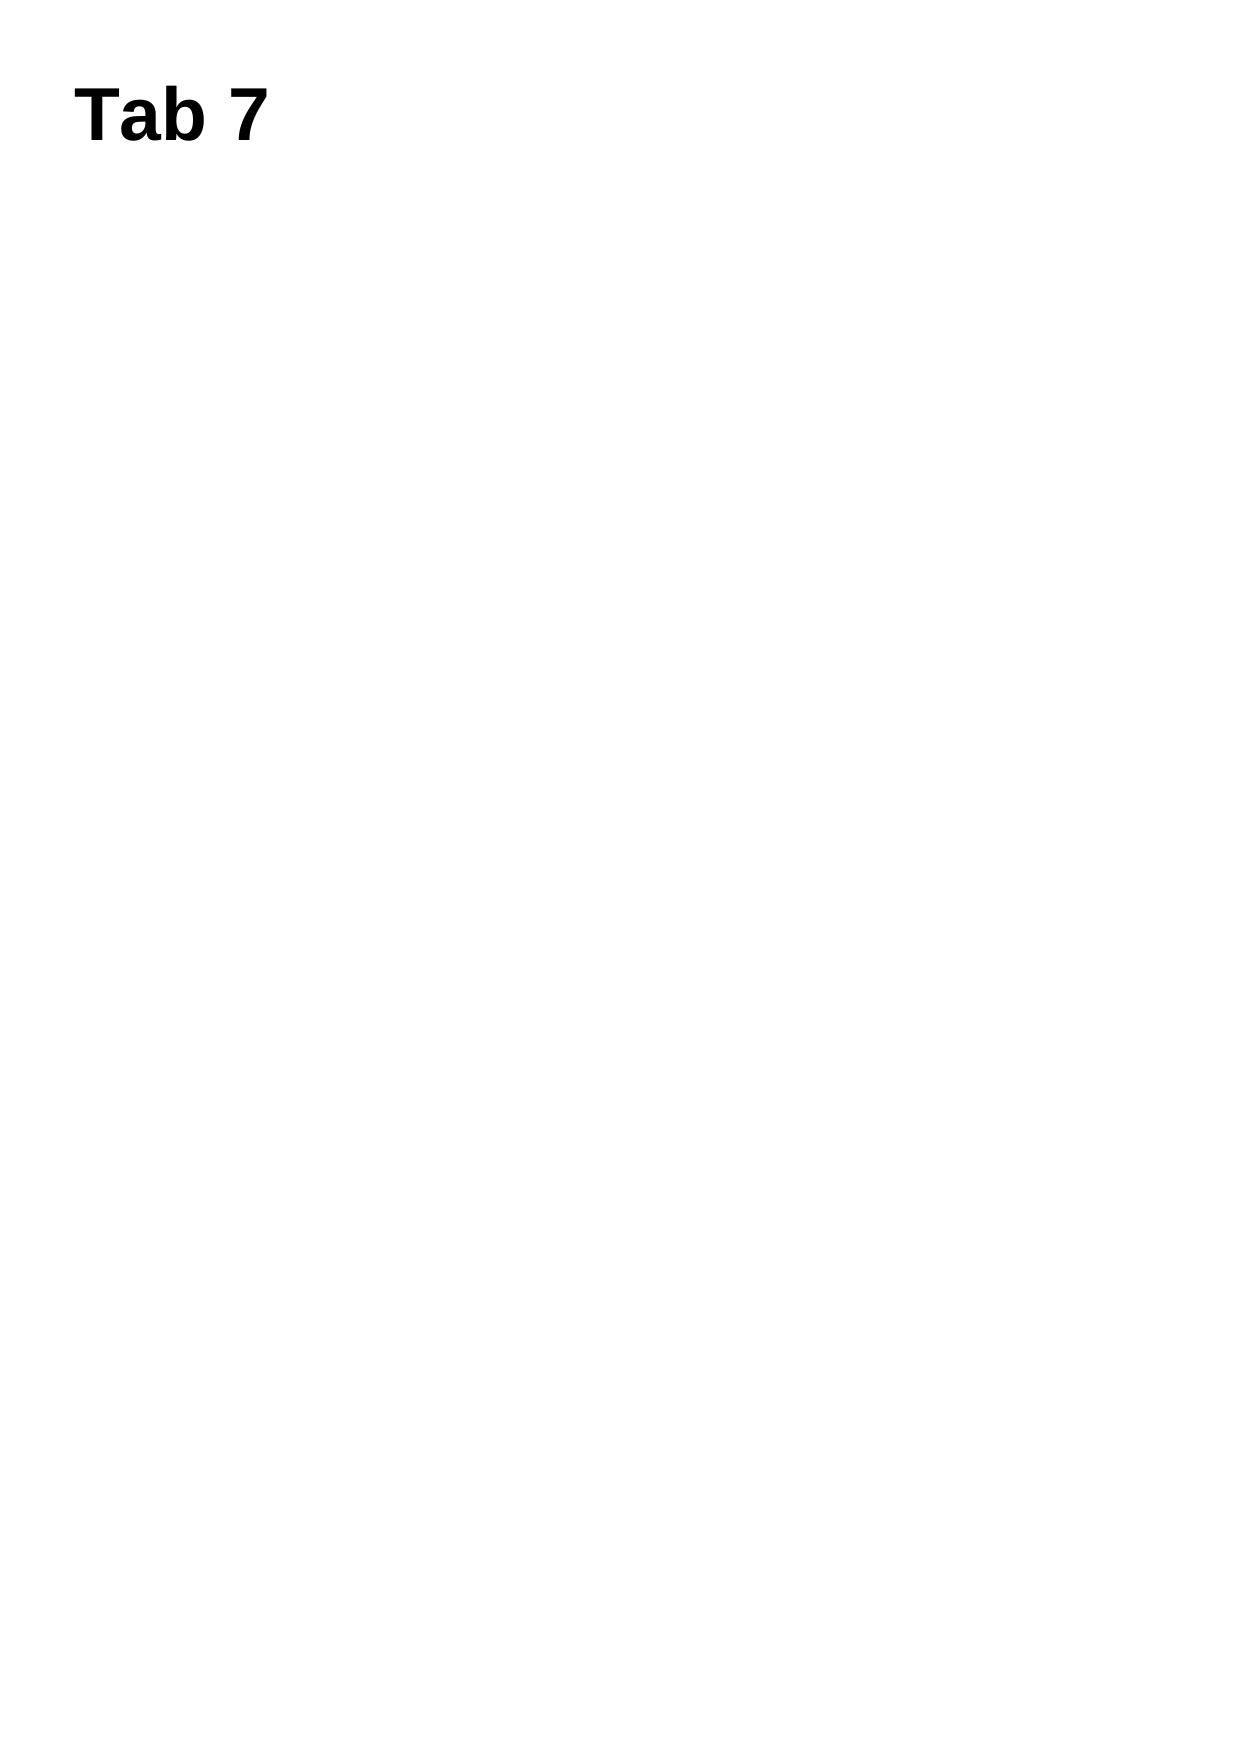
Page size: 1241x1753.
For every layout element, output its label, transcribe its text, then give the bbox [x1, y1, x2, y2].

title Tab 7 [74, 70, 1178, 156]
